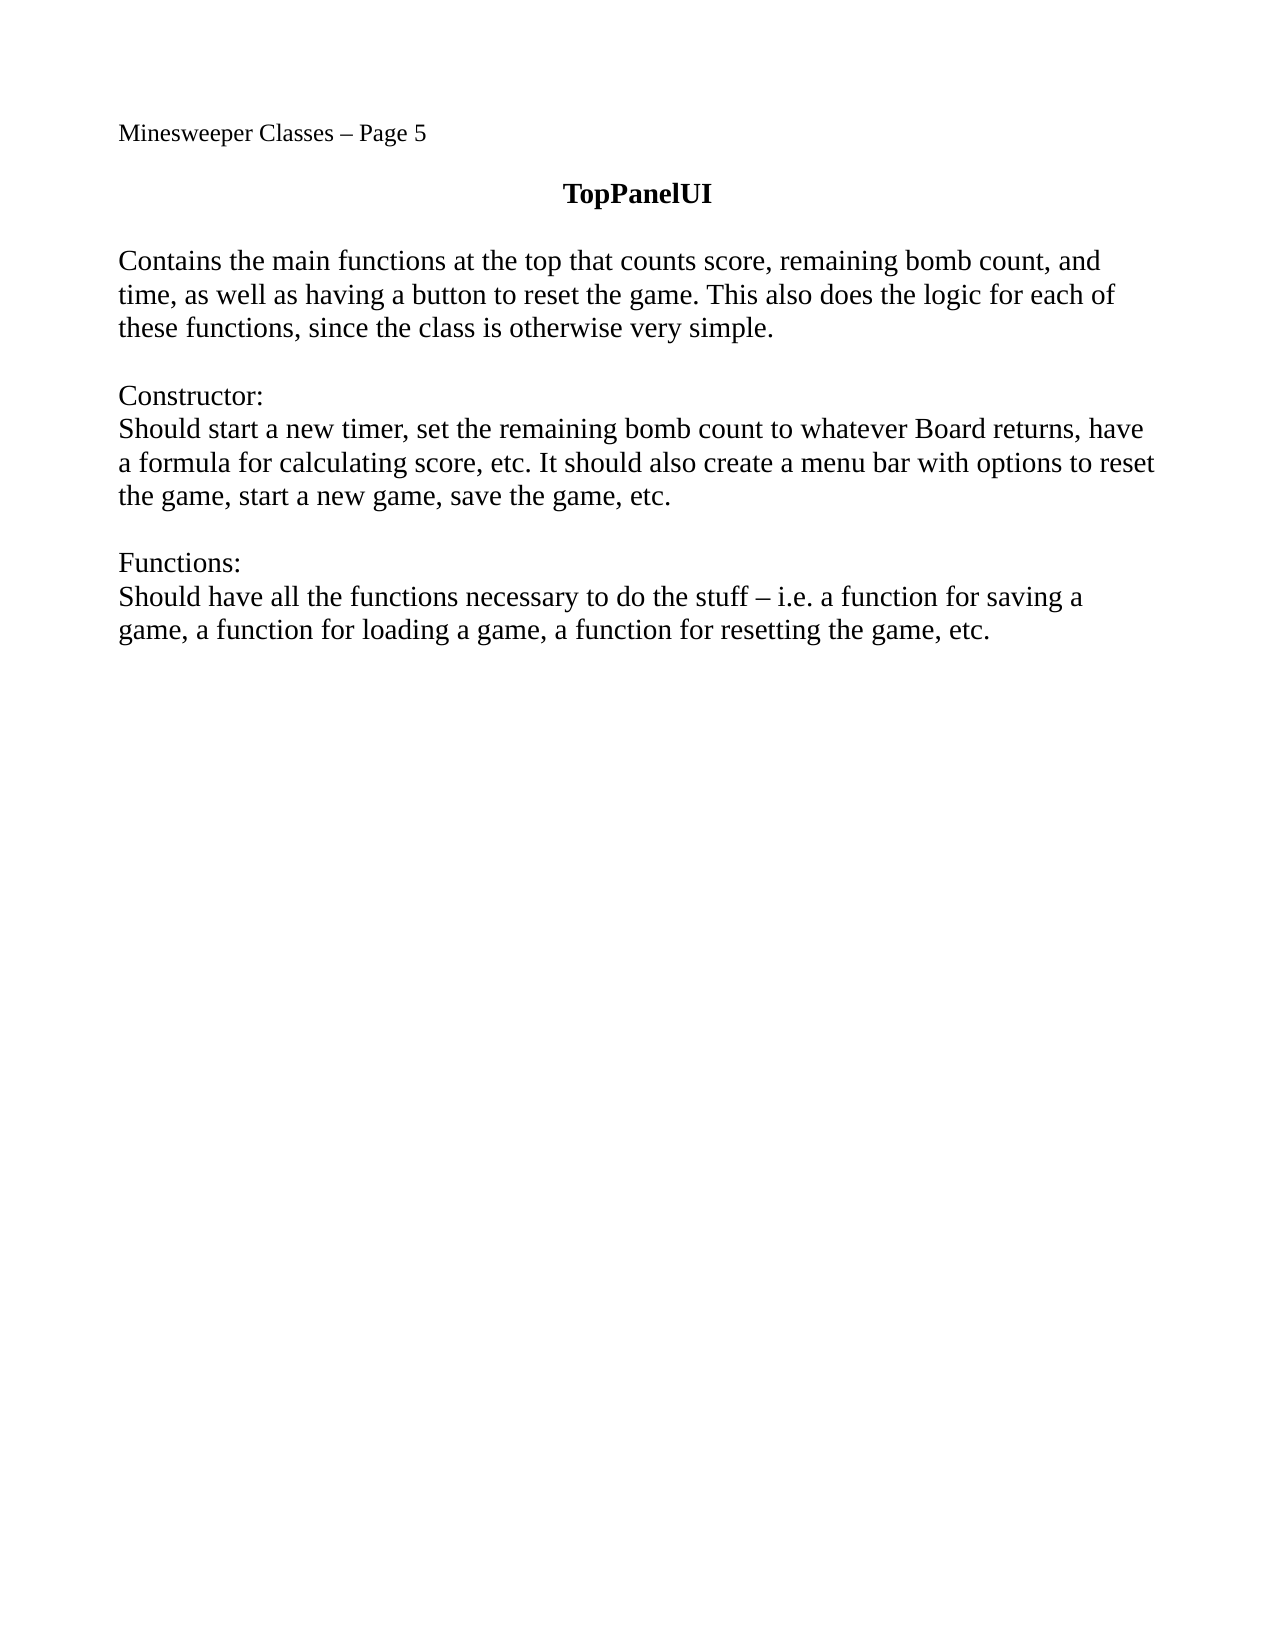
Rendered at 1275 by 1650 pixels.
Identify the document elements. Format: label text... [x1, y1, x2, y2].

text Contains the main functions at the top that counts score, remaining bomb count, and time, as well as having a button to reset the game. This also does the logic for each of these functions, since the class is otherwise very simple. [118, 243, 1157, 344]
text TopPanelUI [118, 176, 1157, 210]
text Functions: Should have all the functions necessary to do the stuff – i.e. a function for saving a game, a function for loading a game, a function for resetting the game, etc. [118, 545, 1157, 646]
text Should start a new timer, set the remaining bomb count to whatever Board returns, have a formula for calculating score, etc. It should also create a menu bar with options to reset the game, start a new game, save the game, etc. [118, 411, 1157, 512]
text Constructor: [118, 378, 1157, 411]
